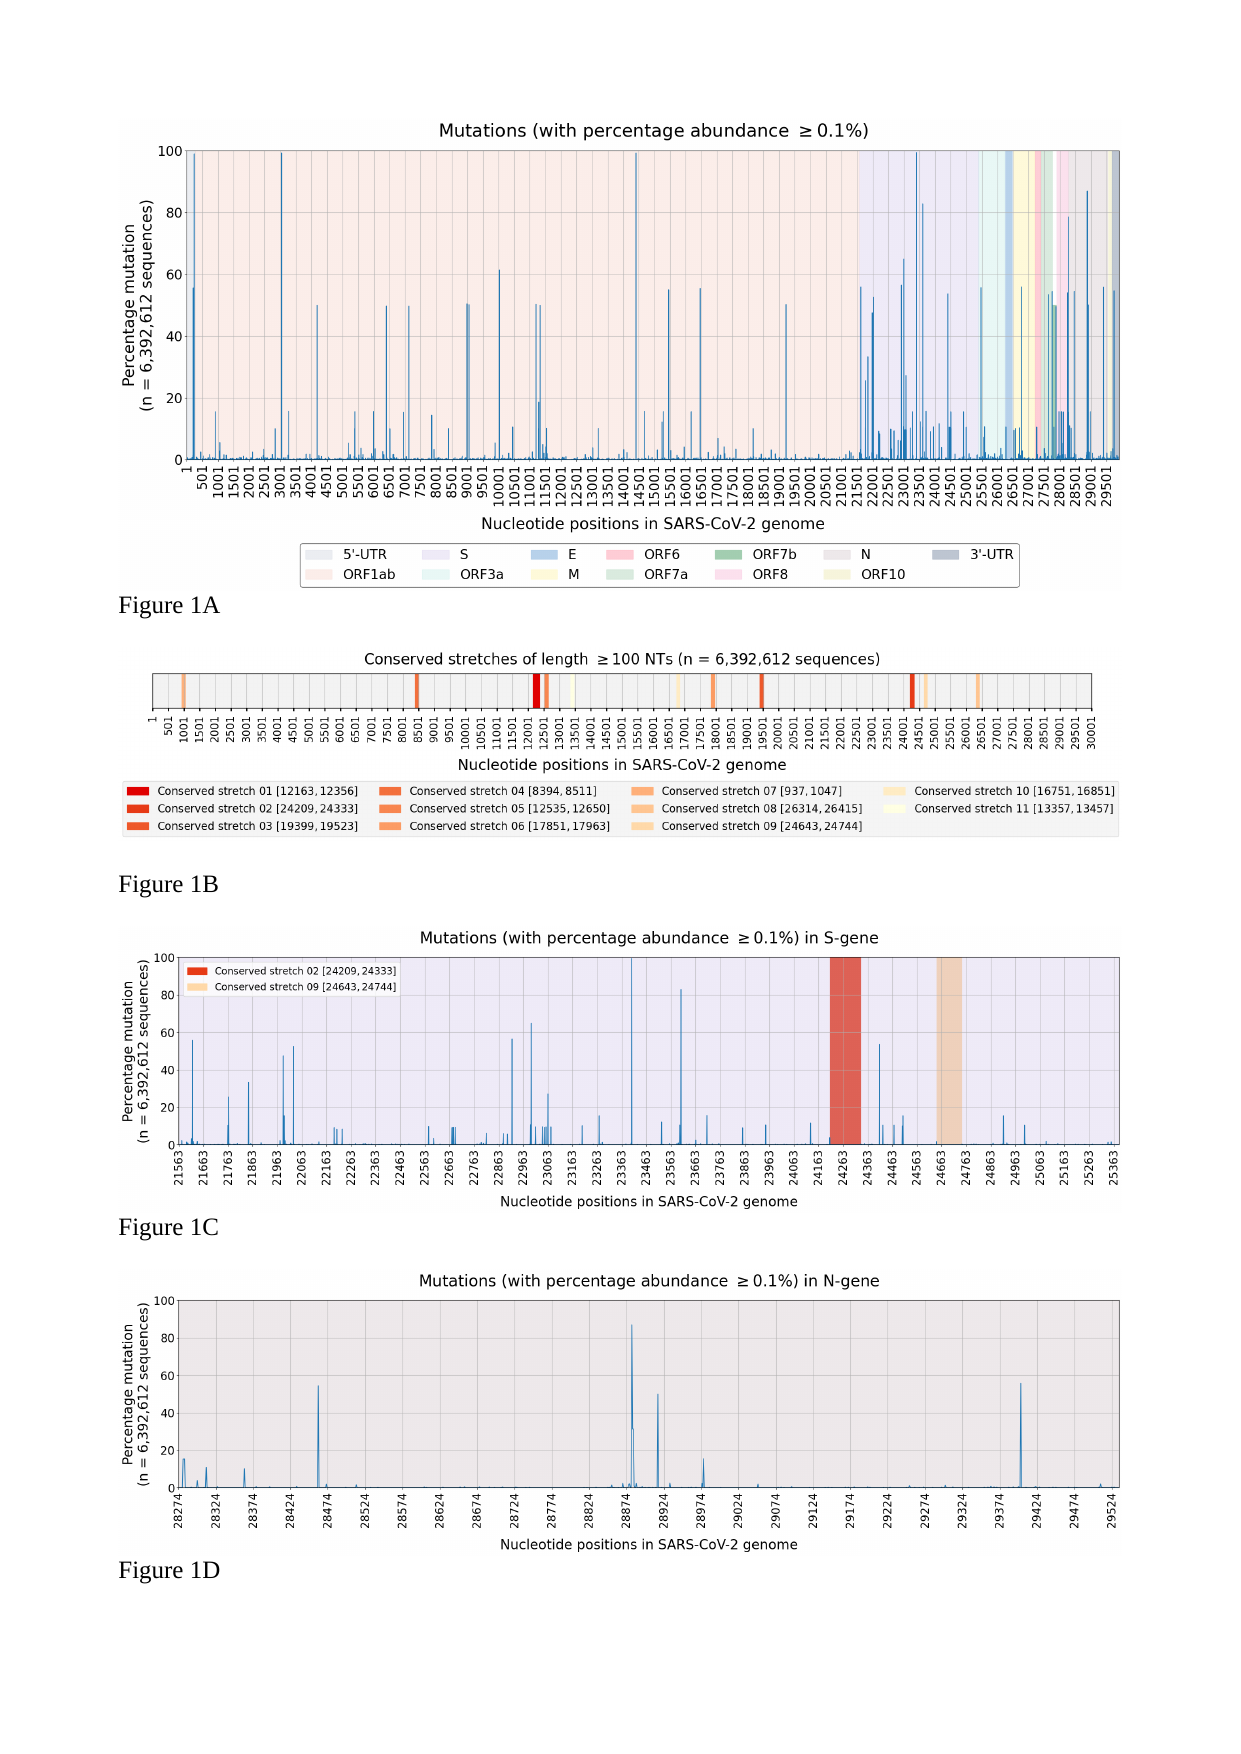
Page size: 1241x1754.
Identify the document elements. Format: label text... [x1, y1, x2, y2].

text Figure 1B [118, 869, 1122, 898]
text Figure 1D [118, 1556, 1122, 1584]
picture [118, 926, 1123, 1213]
picture [118, 1269, 1123, 1556]
text Figure 1A [118, 591, 1122, 619]
picture [118, 647, 1123, 841]
picture [118, 118, 1123, 591]
text Figure 1C [118, 1213, 1122, 1241]
